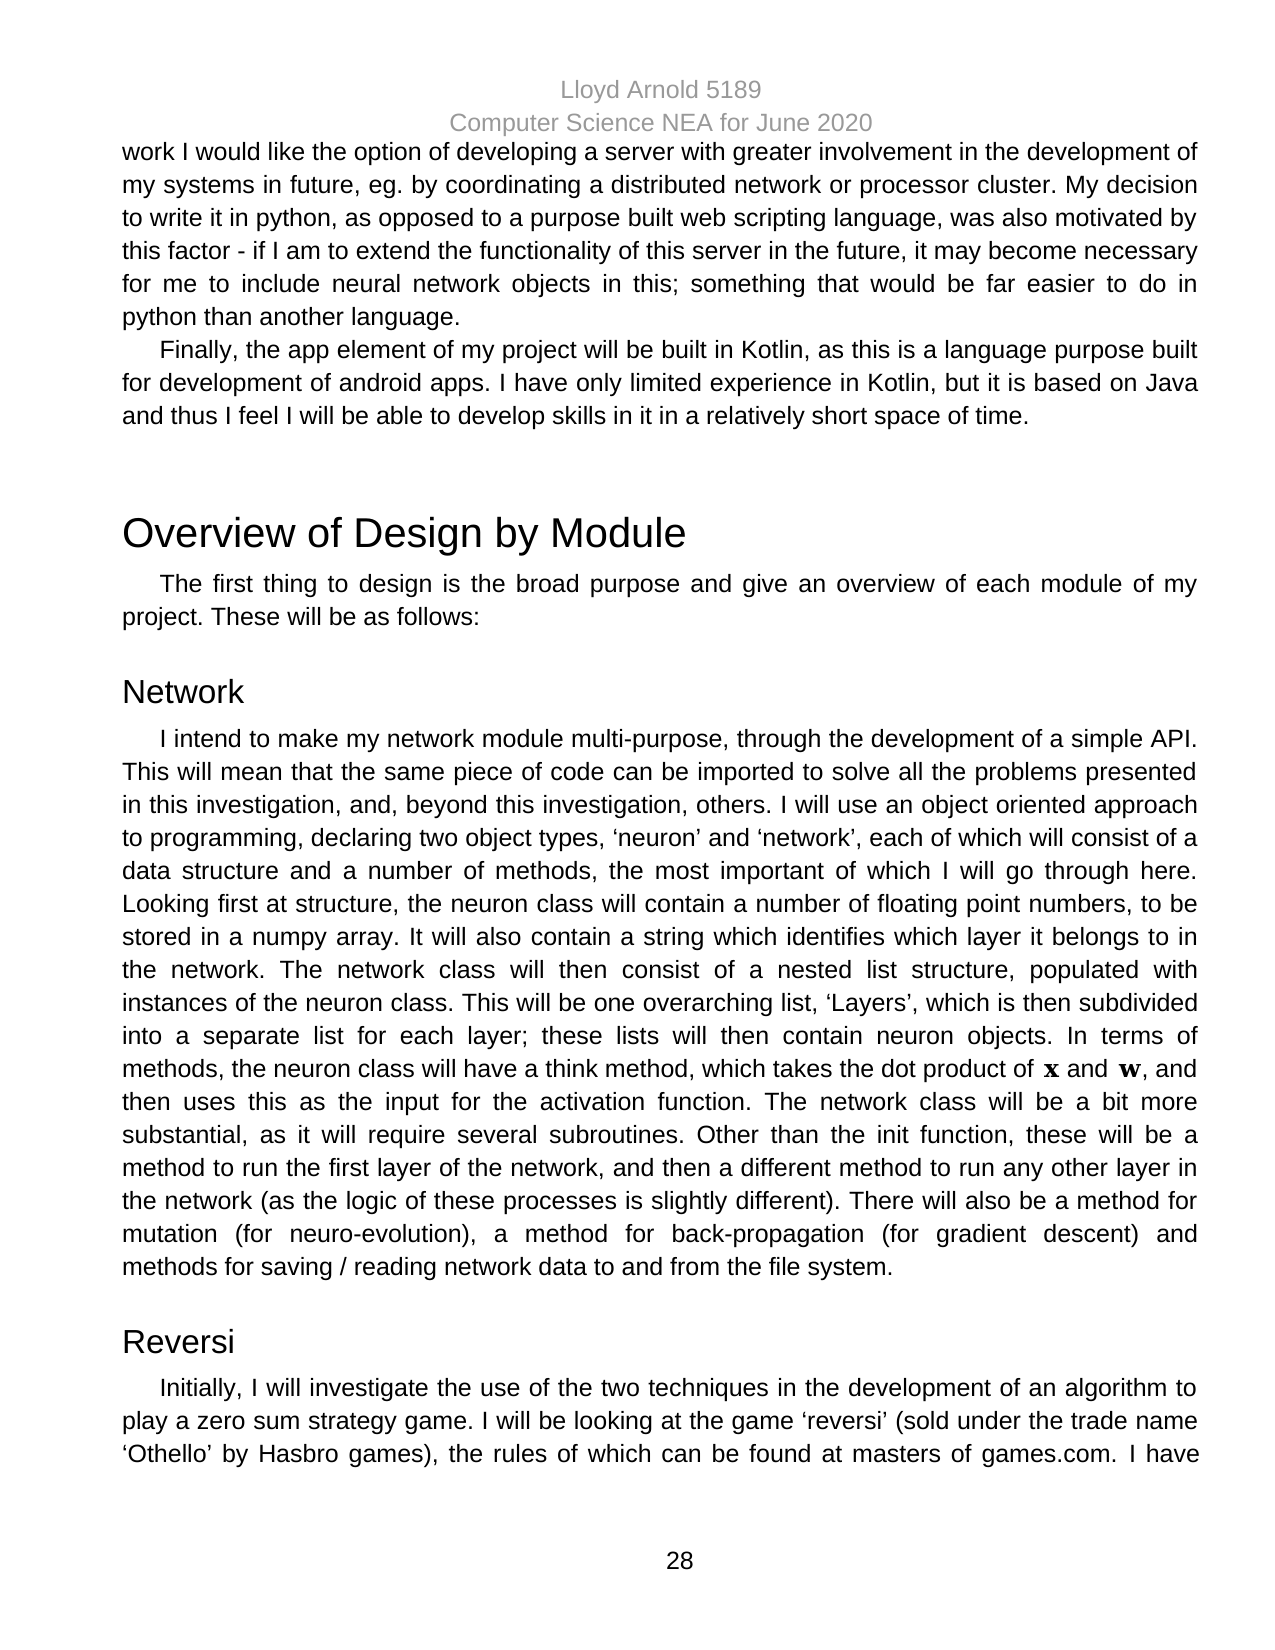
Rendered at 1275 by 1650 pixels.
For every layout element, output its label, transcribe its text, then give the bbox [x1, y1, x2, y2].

text The first thing to design is the broad purpose and give an overview of each module of my project. These will be as follows: [122, 569, 1200, 631]
text I intend to make my network module multi-purpose, through the development of a simple API. This will mean that the same piece of code can be imported to solve all the problems presented in this investigation, and, beyond this investigation, others. I will use an object oriented approach to programming, declaring two object types, ‘neuron’ and ‘network’, each of which will consist of a data structure and a number of methods, the most important of which I will go through here. Looking first at structure, the neuron class will contain a number of floating point numbers, to be stored in a numpy array. It will also contain a string which identifies which layer it belongs to in the network. The network class will then consist of a nested list structure, populated with instances of the neuron class. This will be one overarching list, ‘Layers’, which is then subdivided into a separate list for each layer; these lists will then contain neuron objects. In terms of methods, the neuron class will have a think method, which takes the dot product of 𝐱 and 𝐰, and then uses this as the input for the activation function. The network class will be a bit more substantial, as it will require several subroutines. Other than the init function, these will be a method to run the first layer of the network, and then a different method to run any other layer in the network (as the logic of these processes is slightly different). There will also be a method for mutation (for neuro-evolution), a method for back-propagation (for gradient descent) and methods for saving / reading network data to and from the file system. [122, 723, 1200, 1281]
subtitle Overview of Design by Module [122, 509, 1200, 557]
text Initially, I will investigate the use of the two techniques in the development of an algorithm to play a zero sum strategy game. I will be looking at the game ‘reversi’ (sold under the trade name ‘Othello’ by Hasbro games), the rules of which can be found at masters of games.com. I have [122, 1373, 1200, 1468]
text Finally, the app element of my project will be built in Kotlin, as this is a language purpose built for development of android apps. I have only limited experience in Kotlin, but it is based on Java and thus I feel I will be able to develop skills in it in a relatively short space of time. [122, 335, 1200, 430]
subtitle Reversi [122, 1322, 1200, 1361]
text work I would like the option of developing a server with greater involvement in the development of my systems in future, eg. by coordinating a distributed network or processor cluster. My decision to write it in python, as opposed to a purpose built web scripting language, was also motivated by this factor - if I am to extend the functionality of this server in the future, it may become necessary for me to include neural network objects in this; something that would be far easier to do in python than another language. [122, 137, 1200, 331]
subtitle Network [122, 673, 1200, 711]
